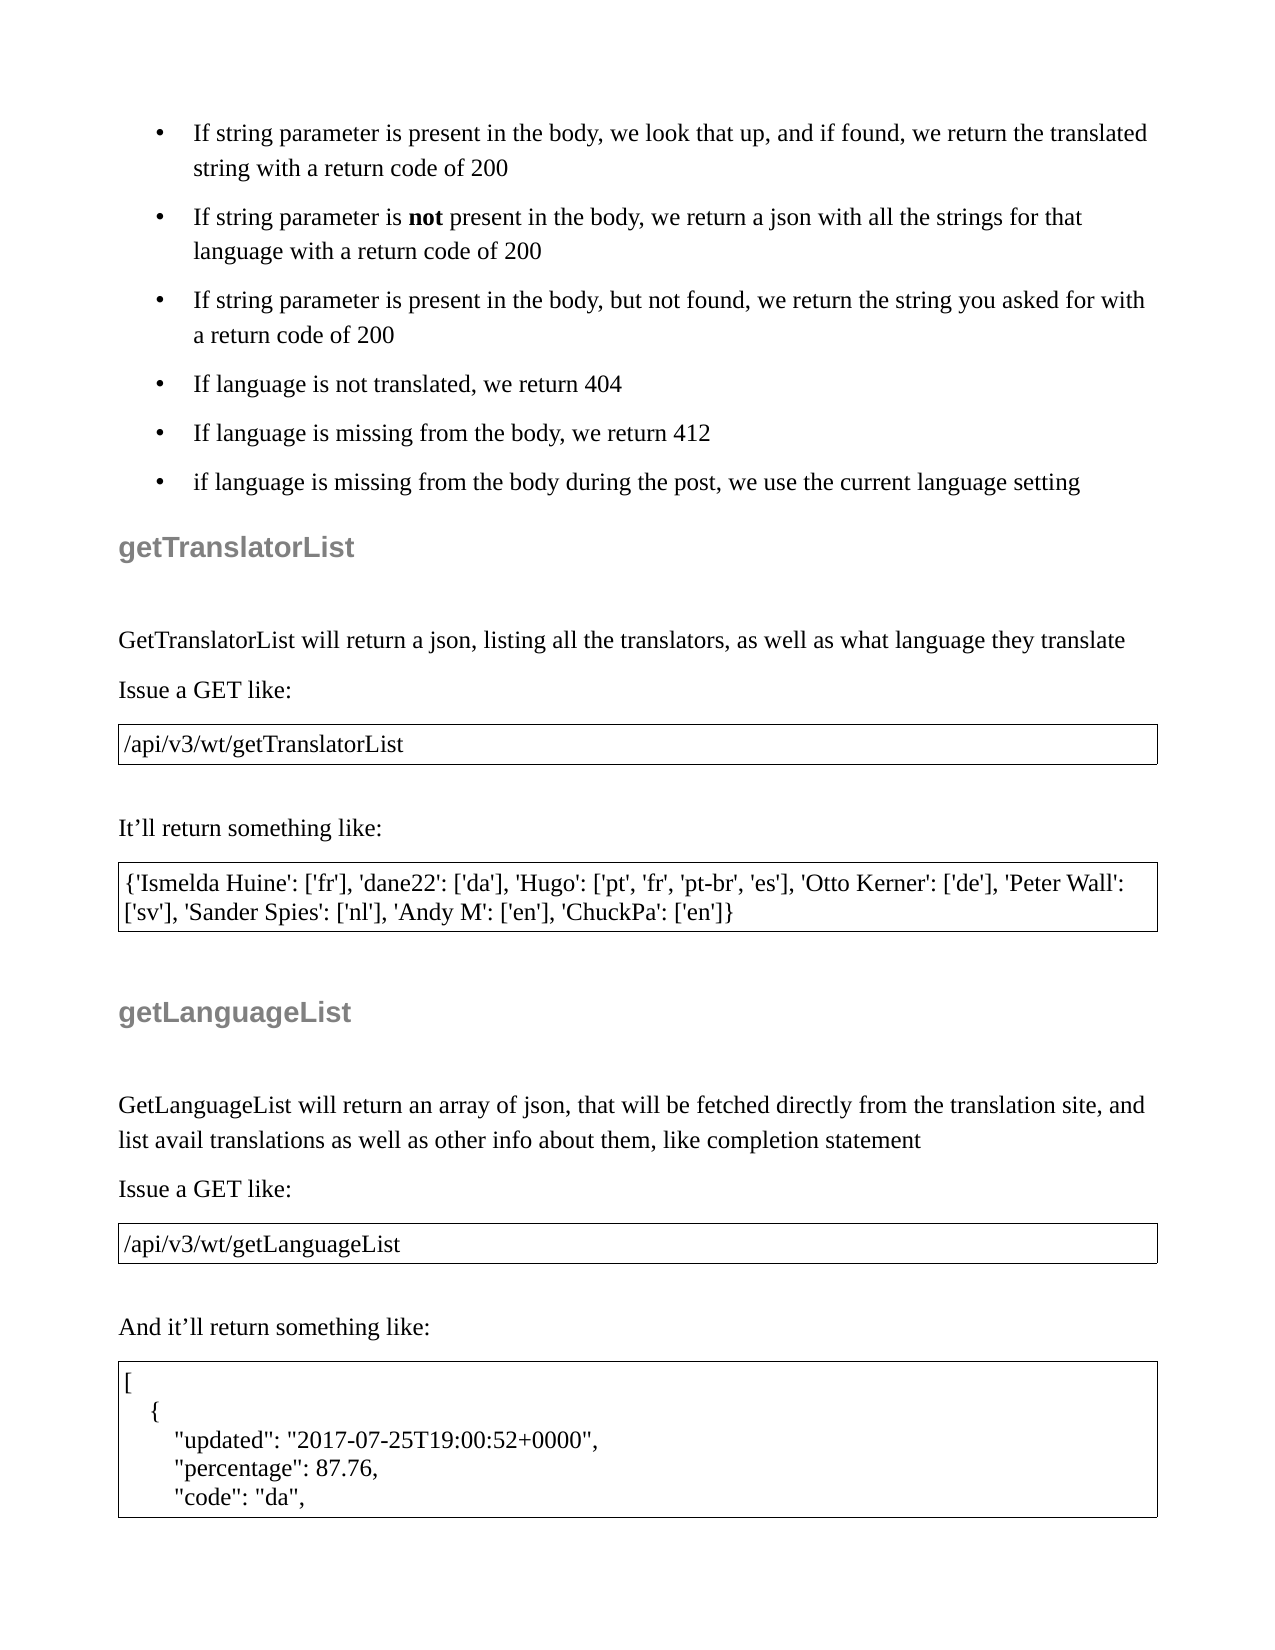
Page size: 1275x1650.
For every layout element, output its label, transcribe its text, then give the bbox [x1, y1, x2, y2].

list If language is not translated, we return 404 [156, 369, 1157, 397]
list If string parameter is present in the body, we look that up, and if found, we return the translated string with a return code of 200 [156, 118, 1157, 181]
table_header [ { "updated": "2017-07-25T19:00:52+0000", "percentage": 87.76, "code": "da", [119, 1362, 1157, 1517]
table_header /api/v3/wt/getLanguageList [119, 1224, 1157, 1263]
list If string parameter is not present in the body, we return a json with all the strings for that language with a return code of 200 [156, 202, 1157, 265]
text It’ll return something like: [118, 813, 1157, 842]
list if language is missing from the body during the post, we use the current language setting [156, 467, 1157, 496]
list If language is missing from the body, we return 412 [156, 418, 1157, 447]
text GetLanguageList will return an array of json, that will be fetched directly from the translation site, and list avail translations as well as other info about them, like completion statement [118, 1090, 1157, 1153]
subtitle getLanguageList [118, 995, 1157, 1029]
text GetTranslatorList will return a json, listing all the translators, as well as what language they translate [118, 626, 1157, 654]
table_header {'Ismelda Huine': ['fr'], 'dane22': ['da'], 'Hugo': ['pt', 'fr', 'pt-br', 'es'], 'Otto Kerner': ['de'], 'Peter Wall': ['sv'], 'Sander Spies': ['nl'], 'Andy M': ['en'], 'ChuckPa': ['en']} [119, 863, 1157, 931]
text Issue a GET like: [118, 675, 1157, 703]
text Issue a GET like: [118, 1174, 1157, 1202]
text And it’ll return something like: [118, 1312, 1157, 1341]
table_header /api/v3/wt/getTranslatorList [119, 725, 1157, 764]
subtitle getTranslatorList [118, 531, 1157, 564]
list If string parameter is present in the body, but not found, we return the string you asked for with a return code of 200 [156, 285, 1157, 348]
